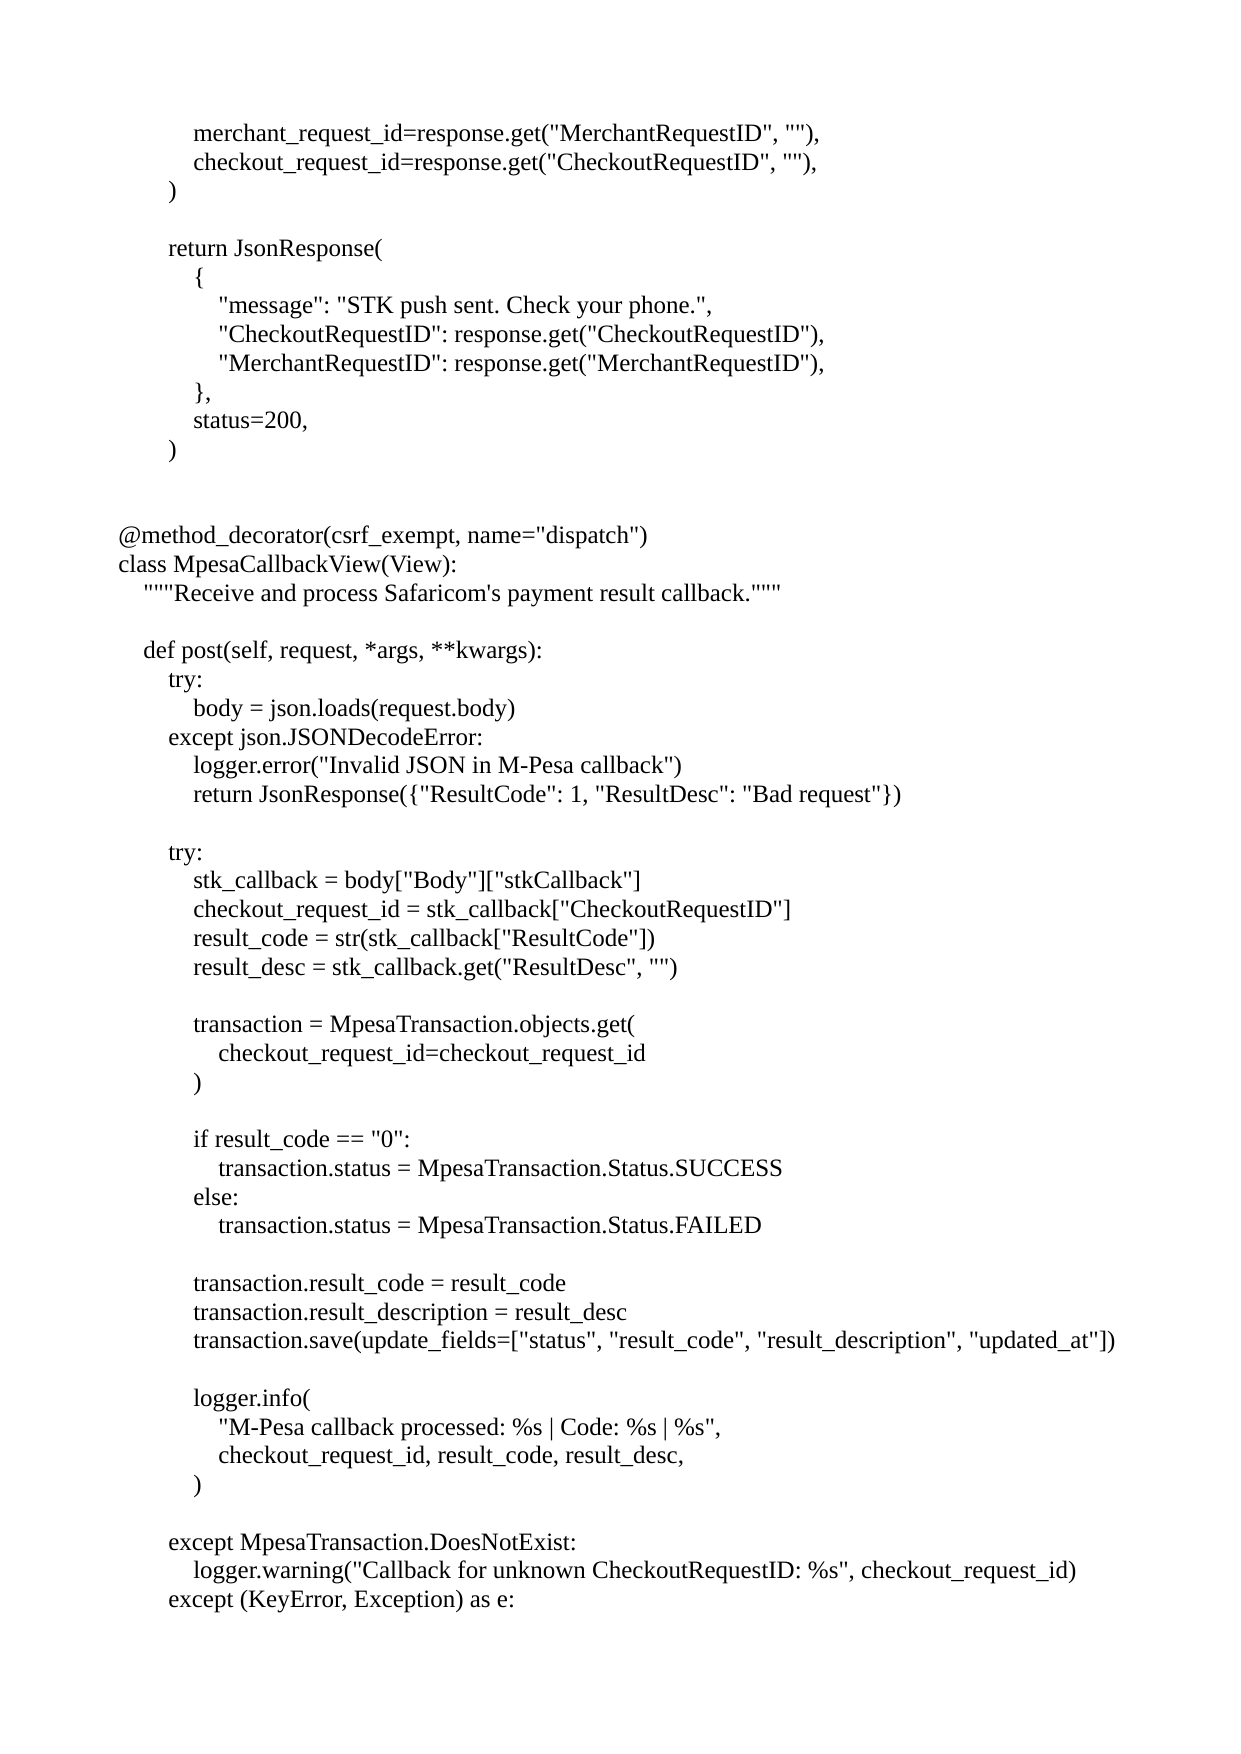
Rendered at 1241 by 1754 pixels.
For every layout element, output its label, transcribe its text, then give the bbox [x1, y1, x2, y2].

text checkout_request_id=response.get("CheckoutRequestID", ""), [118, 147, 1122, 176]
text ) [118, 1067, 1122, 1096]
text }, [118, 377, 1122, 406]
text { [118, 262, 1122, 291]
text transaction.result_description = result_desc [118, 1297, 1122, 1326]
text transaction = MpesaTransaction.objects.get( [118, 1009, 1122, 1038]
text ) [118, 176, 1122, 204]
text "CheckoutRequestID": response.get("CheckoutRequestID"), [118, 319, 1122, 348]
text status=200, [118, 406, 1122, 434]
text transaction.save(update_fields=["status", "result_code", "result_description", "updated_at"]) [118, 1326, 1122, 1354]
text logger.error("Invalid JSON in M-Pesa callback") [118, 751, 1122, 779]
text "M-Pesa callback processed: %s | Code: %s | %s", [118, 1412, 1122, 1441]
text try: [118, 664, 1122, 693]
text result_code = str(stk_callback["ResultCode"]) [118, 923, 1122, 952]
text if result_code == "0": [118, 1124, 1122, 1153]
text checkout_request_id = stk_callback["CheckoutRequestID"] [118, 894, 1122, 923]
text class MpesaCallbackView(View): [118, 549, 1122, 578]
text return JsonResponse( [118, 233, 1122, 262]
text transaction.result_code = result_code [118, 1268, 1122, 1297]
text except json.JSONDecodeError: [118, 722, 1122, 751]
text def post(self, request, *args, **kwargs): [118, 636, 1122, 664]
text checkout_request_id=checkout_request_id [118, 1038, 1122, 1067]
text merchant_request_id=response.get("MerchantRequestID", ""), [118, 118, 1122, 147]
text """Receive and process Safaricom's payment result callback.""" [118, 578, 1122, 607]
text except MpesaTransaction.DoesNotExist: [118, 1527, 1122, 1556]
text logger.info( [118, 1383, 1122, 1412]
text else: [118, 1182, 1122, 1211]
text checkout_request_id, result_code, result_desc, [118, 1441, 1122, 1469]
text except (KeyError, Exception) as e: [118, 1584, 1122, 1613]
text "MerchantRequestID": response.get("MerchantRequestID"), [118, 348, 1122, 377]
text return JsonResponse({"ResultCode": 1, "ResultDesc": "Bad request"}) [118, 779, 1122, 808]
text stk_callback = body["Body"]["stkCallback"] [118, 866, 1122, 894]
text transaction.status = MpesaTransaction.Status.SUCCESS [118, 1153, 1122, 1182]
text @method_decorator(csrf_exempt, name="dispatch") [118, 521, 1122, 549]
text "message": "STK push sent. Check your phone.", [118, 291, 1122, 319]
text ) [118, 1469, 1122, 1498]
text body = json.loads(request.body) [118, 693, 1122, 722]
text transaction.status = MpesaTransaction.Status.FAILED [118, 1211, 1122, 1239]
text try: [118, 837, 1122, 866]
text logger.warning("Callback for unknown CheckoutRequestID: %s", checkout_request_id) [118, 1556, 1122, 1584]
text ) [118, 434, 1122, 463]
text result_desc = stk_callback.get("ResultDesc", "") [118, 952, 1122, 981]
